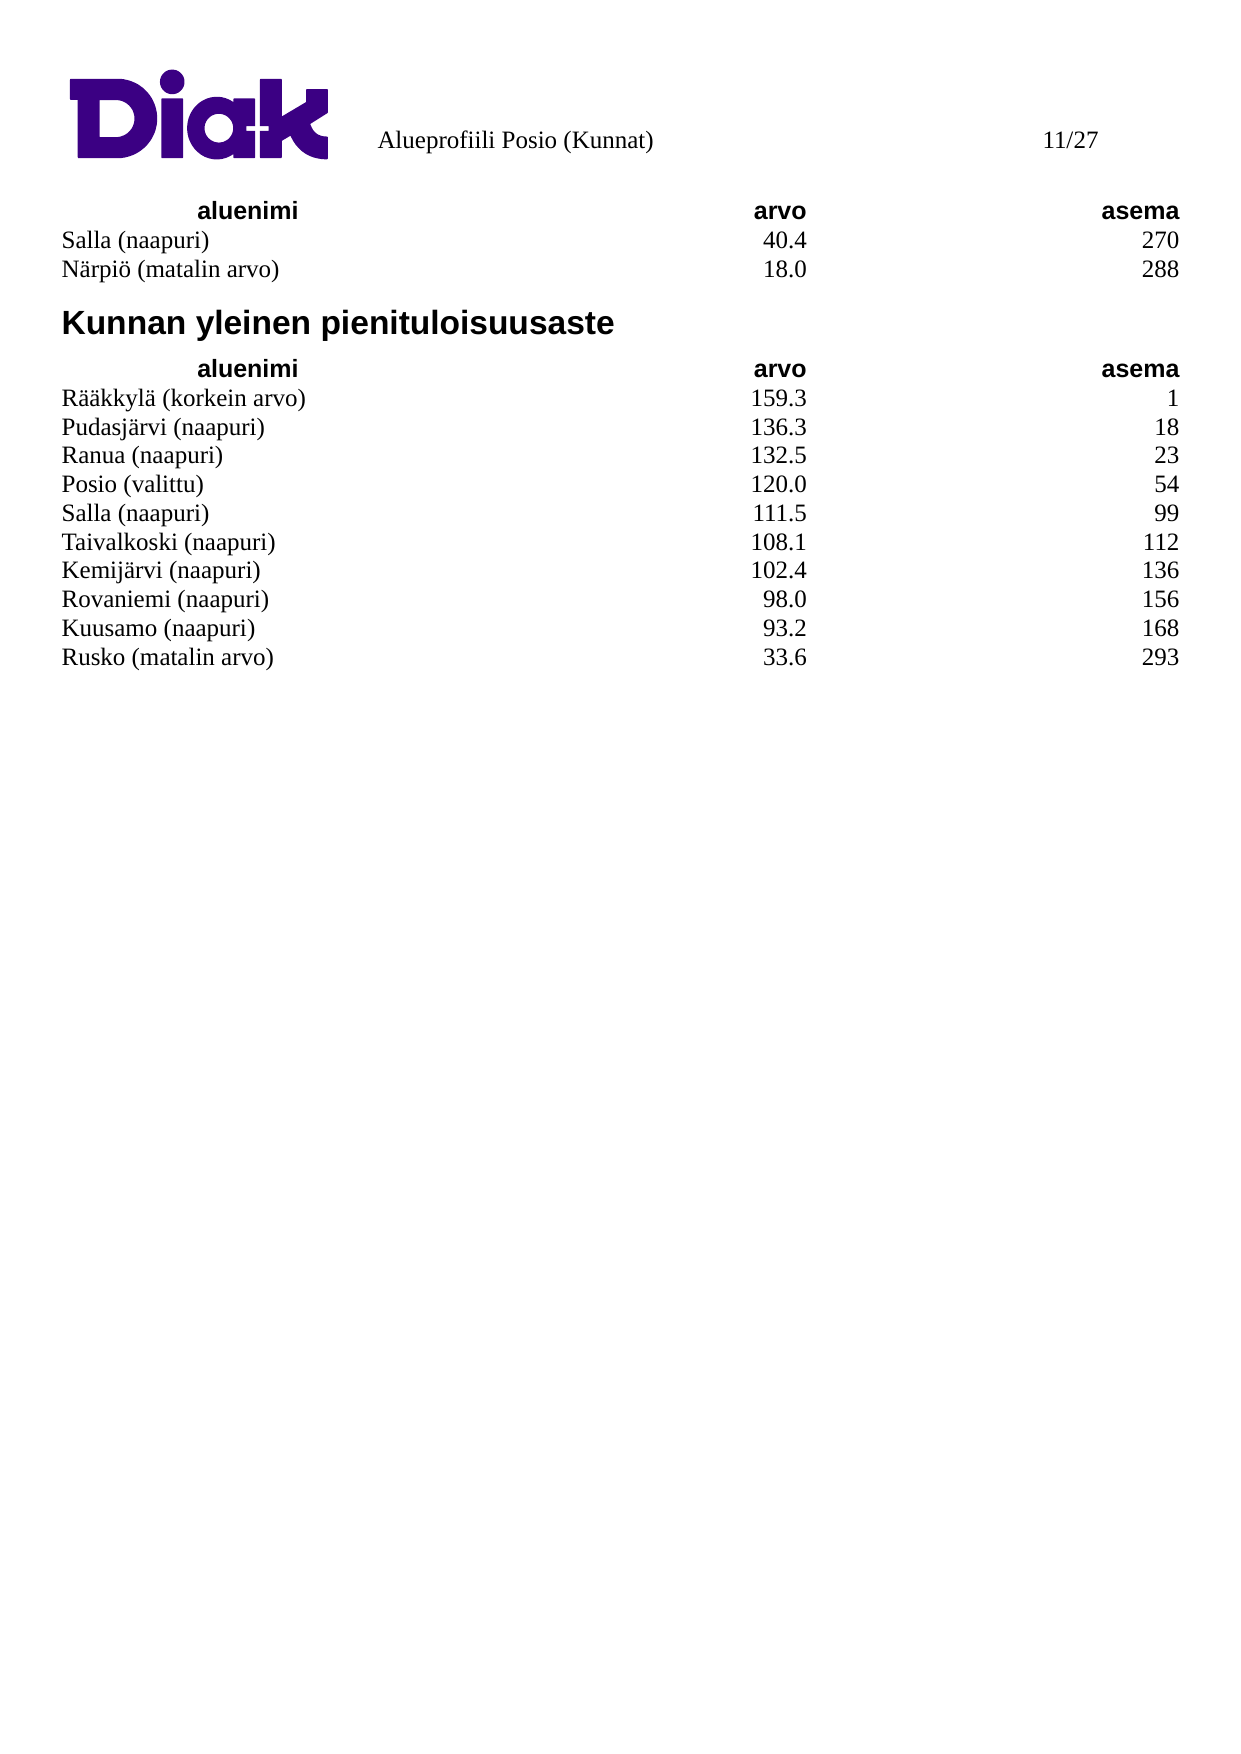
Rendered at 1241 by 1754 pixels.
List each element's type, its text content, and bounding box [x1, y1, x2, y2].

table_cell 98.0 [434, 584, 806, 613]
table_cell Kuusamo (naapuri) [61, 613, 434, 642]
table_header arvo [434, 196, 806, 225]
table_cell Ranua (naapuri) [61, 441, 434, 469]
table_cell 33.6 [434, 642, 806, 671]
table_cell 108.1 [434, 527, 806, 556]
table_header aluenimi [61, 196, 434, 225]
table_cell 293 [806, 642, 1179, 671]
table_cell 270 [806, 225, 1179, 254]
table_cell 23 [806, 441, 1179, 469]
table_cell 18.0 [434, 254, 806, 282]
table_cell 132.5 [434, 441, 806, 469]
table_cell Salla (naapuri) [61, 498, 434, 527]
table_cell Rusko (matalin arvo) [61, 642, 434, 671]
table_cell 111.5 [434, 498, 806, 527]
table_cell 1 [806, 383, 1179, 412]
table_header asema [806, 354, 1179, 383]
table_cell 93.2 [434, 613, 806, 642]
table_cell Närpiö (matalin arvo) [61, 254, 434, 282]
table_cell Taivalkoski (naapuri) [61, 527, 434, 556]
table_cell Rovaniemi (naapuri) [61, 584, 434, 613]
table_cell Kemijärvi (naapuri) [61, 556, 434, 584]
table_cell 120.0 [434, 469, 806, 498]
table_cell 288 [806, 254, 1179, 282]
table_cell 168 [806, 613, 1179, 642]
table_cell 18 [806, 412, 1179, 441]
table_cell 40.4 [434, 225, 806, 254]
table_header aluenimi [61, 354, 434, 383]
table_cell Posio (valittu) [61, 469, 434, 498]
table_cell Pudasjärvi (naapuri) [61, 412, 434, 441]
table_cell 54 [806, 469, 1179, 498]
table_cell 136.3 [434, 412, 806, 441]
table_cell 159.3 [434, 383, 806, 412]
table_cell 112 [806, 527, 1179, 556]
table_cell 99 [806, 498, 1179, 527]
table_cell 136 [806, 556, 1179, 584]
table_cell Salla (naapuri) [61, 225, 434, 254]
table_header asema [806, 196, 1179, 225]
subtitle Kunnan yleinen pienituloisuusaste [61, 303, 1179, 342]
table_cell Rääkkylä (korkein arvo) [61, 383, 434, 412]
table_cell 102.4 [434, 556, 806, 584]
table_header arvo [434, 354, 806, 383]
table_cell 156 [806, 584, 1179, 613]
